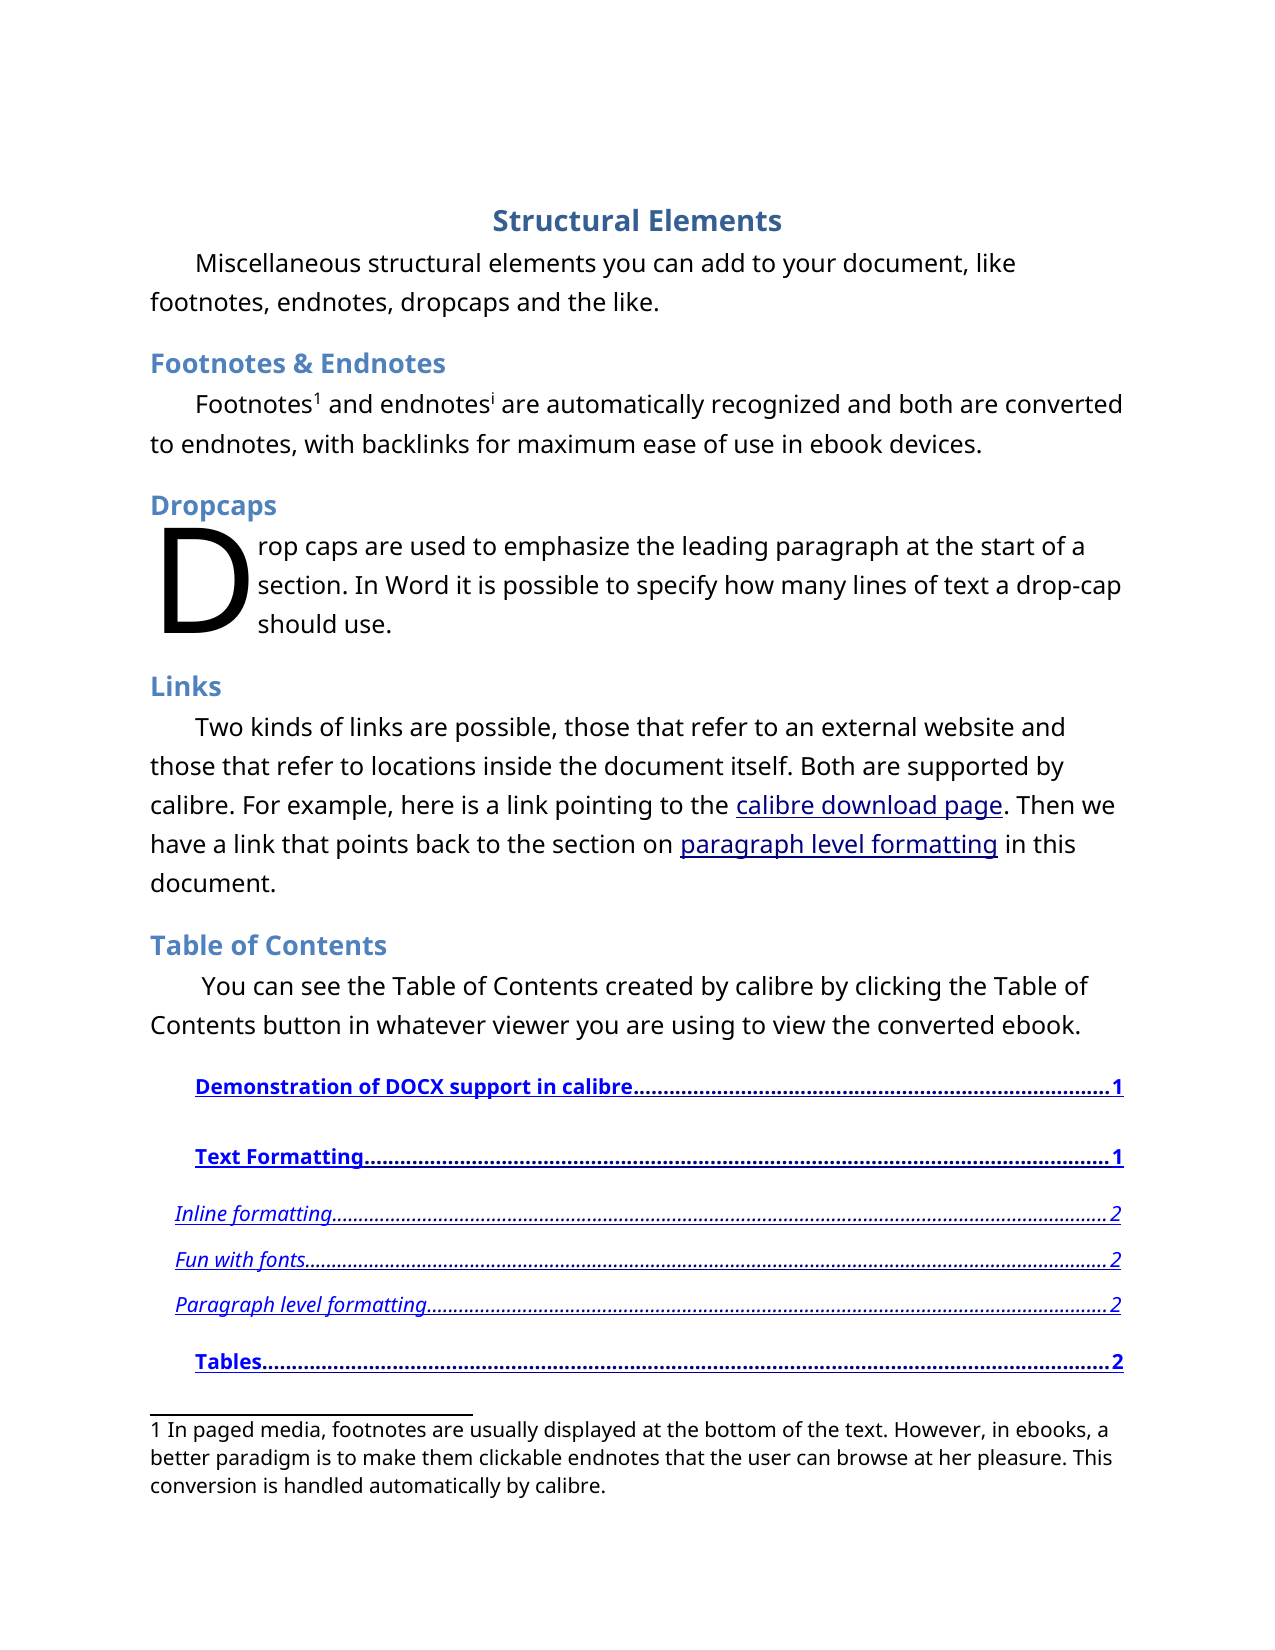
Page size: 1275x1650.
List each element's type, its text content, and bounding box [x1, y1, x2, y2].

subtitle Dropcaps [150, 486, 1125, 523]
text Paragraph level formatting 2 [175, 1290, 1125, 1318]
text Footnotes and endnotes are automatically recognized and both are converted to endnotes, with backlinks for maximum ease of use in ebook devices. [150, 387, 1125, 460]
subtitle Footnotes & Endnotes [150, 345, 1125, 382]
text Two kinds of links are possible, those that refer to an external website and those that refer to locations inside the document itself. Both are supported by calibre. For example, here is a link pointing to the calibre download page. Then we have a link that points back to the section on paragraph level formatting in this document. [150, 709, 1125, 900]
text In paged media, footnotes are usually displayed at the bottom of the text. However, in ebooks, a better paradigm is to make them clickable endnotes that the user can browse at her pleasure. This conversion is handled automatically by calibre. [150, 1415, 1125, 1500]
text You can see the Table of Contents created by calibre by clicking the Table of Contents button in whatever viewer you are using to view the converted ebook. [150, 968, 1125, 1042]
text Tables 2 [150, 1347, 1125, 1376]
subtitle Links [150, 667, 1125, 704]
text Miscellaneous structural elements you can add to your document, like footnotes, endnotes, dropcaps and the like. [150, 246, 1125, 319]
text Inline formatting 2 [175, 1199, 1125, 1228]
subtitle Structural Elements [150, 200, 1125, 240]
text Text Formatting 1 [150, 1142, 1125, 1170]
text Drop caps are used to emphasize the leading paragraph at the start of a section. In Word it is possible to specify how many lines of text a drop-cap should use. [150, 529, 1125, 641]
text Demonstration of DOCX support in calibre 1 [150, 1072, 1125, 1100]
text Fun with fonts 2 [175, 1245, 1125, 1273]
subtitle Table of Contents [150, 926, 1125, 963]
